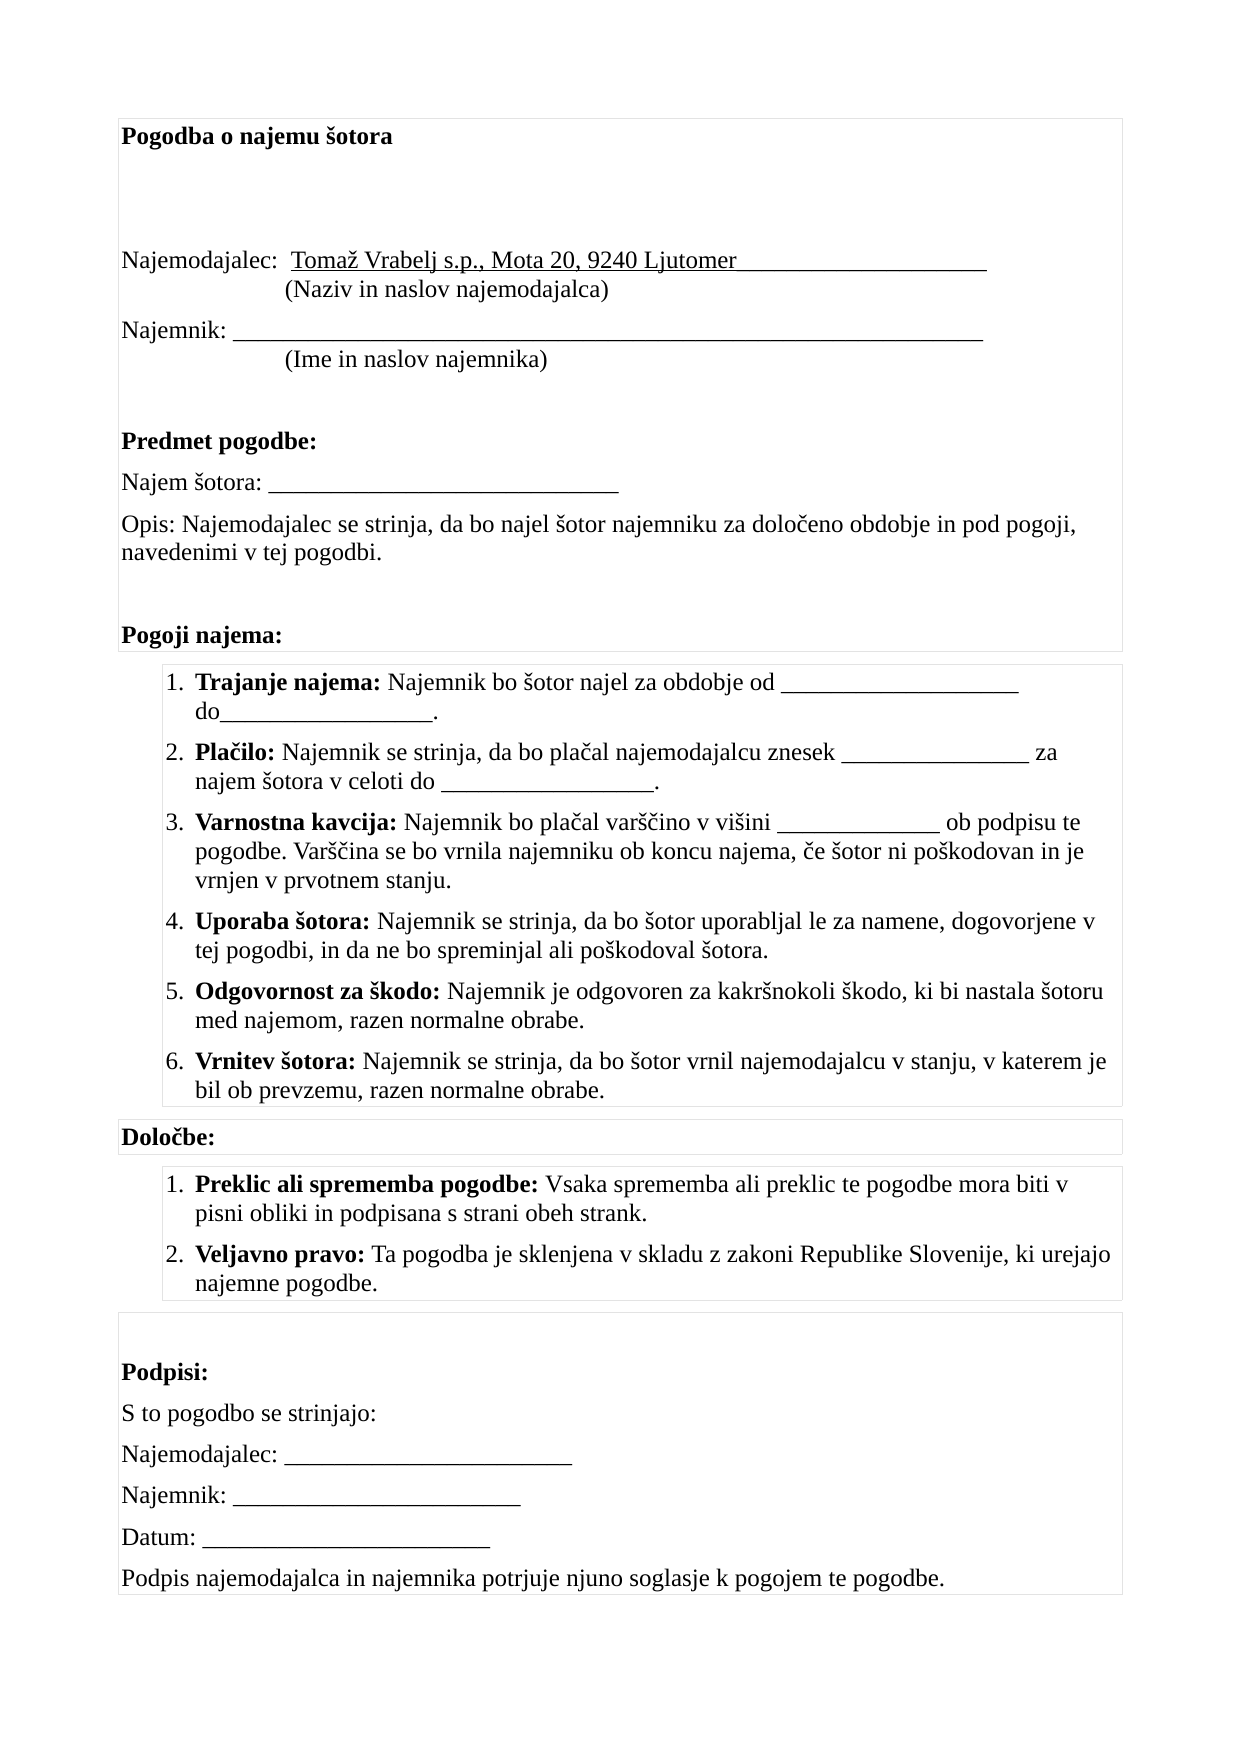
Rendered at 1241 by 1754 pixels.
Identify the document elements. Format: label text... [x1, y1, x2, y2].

text Najemodajalec: Tomaž Vrabelj s.p., Mota 20, 9240 Ljutomer____________________ (Naziv in naslov najemodajalca) [119, 242, 1122, 302]
text Pogoji najema: [119, 617, 1122, 651]
text Podpis najemodajalca in najemnika potrjuje njuno soglasje k pogojem te pogodbe. [119, 1560, 1122, 1594]
text Datum: _______________________ [119, 1518, 1122, 1550]
text Podpisi: [119, 1353, 1122, 1385]
list Preklic ali sprememba pogodbe: Vsaka sprememba ali preklic te pogodbe mora biti v pisni obliki in podpisana s strani obeh strank. [163, 1167, 1122, 1227]
text Določbe: [119, 1120, 1122, 1154]
list Uporaba šotora: Najemnik se strinja, da bo šotor uporabljal le za namene, dogovorjene v tej pogodbi, in da ne bo spreminjal ali poškodoval šotora. [163, 903, 1122, 963]
text Pogodba o najemu šotora [119, 119, 1122, 150]
list Veljavno pravo: Ta pogodba je sklenjena v skladu z zakoni Republike Slovenije, ki urejajo najemne pogodbe. [163, 1236, 1122, 1300]
list Odgovornost za škodo: Najemnik je odgovoren za kakršnokoli škodo, ki bi nastala šotoru med najemom, razen normalne obrabe. [163, 973, 1122, 1033]
list Vrnitev šotora: Najemnik se strinja, da bo šotor vrnil najemodajalcu v stanju, v katerem je bil ob prevzemu, razen normalne obrabe. [163, 1043, 1122, 1106]
text Najemnik: _______________________ [119, 1477, 1122, 1509]
text S to pogodbo se strinjajo: [119, 1395, 1122, 1427]
text Najemnik: ____________________________________________________________ (Ime in naslov najemnika) [119, 312, 1122, 372]
text Najem šotora: ____________________________ [119, 464, 1122, 496]
list Varnostna kavcija: Najemnik bo plačal varščino v višini _____________ ob podpisu te pogodbe. Varščina se bo vrnila najemniku ob koncu najema, če šotor ni poškodovan in je vrnjen v prvotnem stanju. [163, 804, 1122, 893]
list Trajanje najema: Najemnik bo šotor najel za obdobje od ___________________ do_________________. [163, 665, 1122, 725]
text Predmet pogodbe: [119, 423, 1122, 455]
list Plačilo: Najemnik se strinja, da bo plačal najemodajalcu znesek _______________ za najem šotora v celoti do _________________. [163, 734, 1122, 795]
text Najemodajalec: _______________________ [119, 1436, 1122, 1468]
text Opis: Najemodajalec se strinja, da bo najel šotor najemniku za določeno obdobje in pod pogoji, navedenimi v tej pogodbi. [119, 506, 1122, 566]
